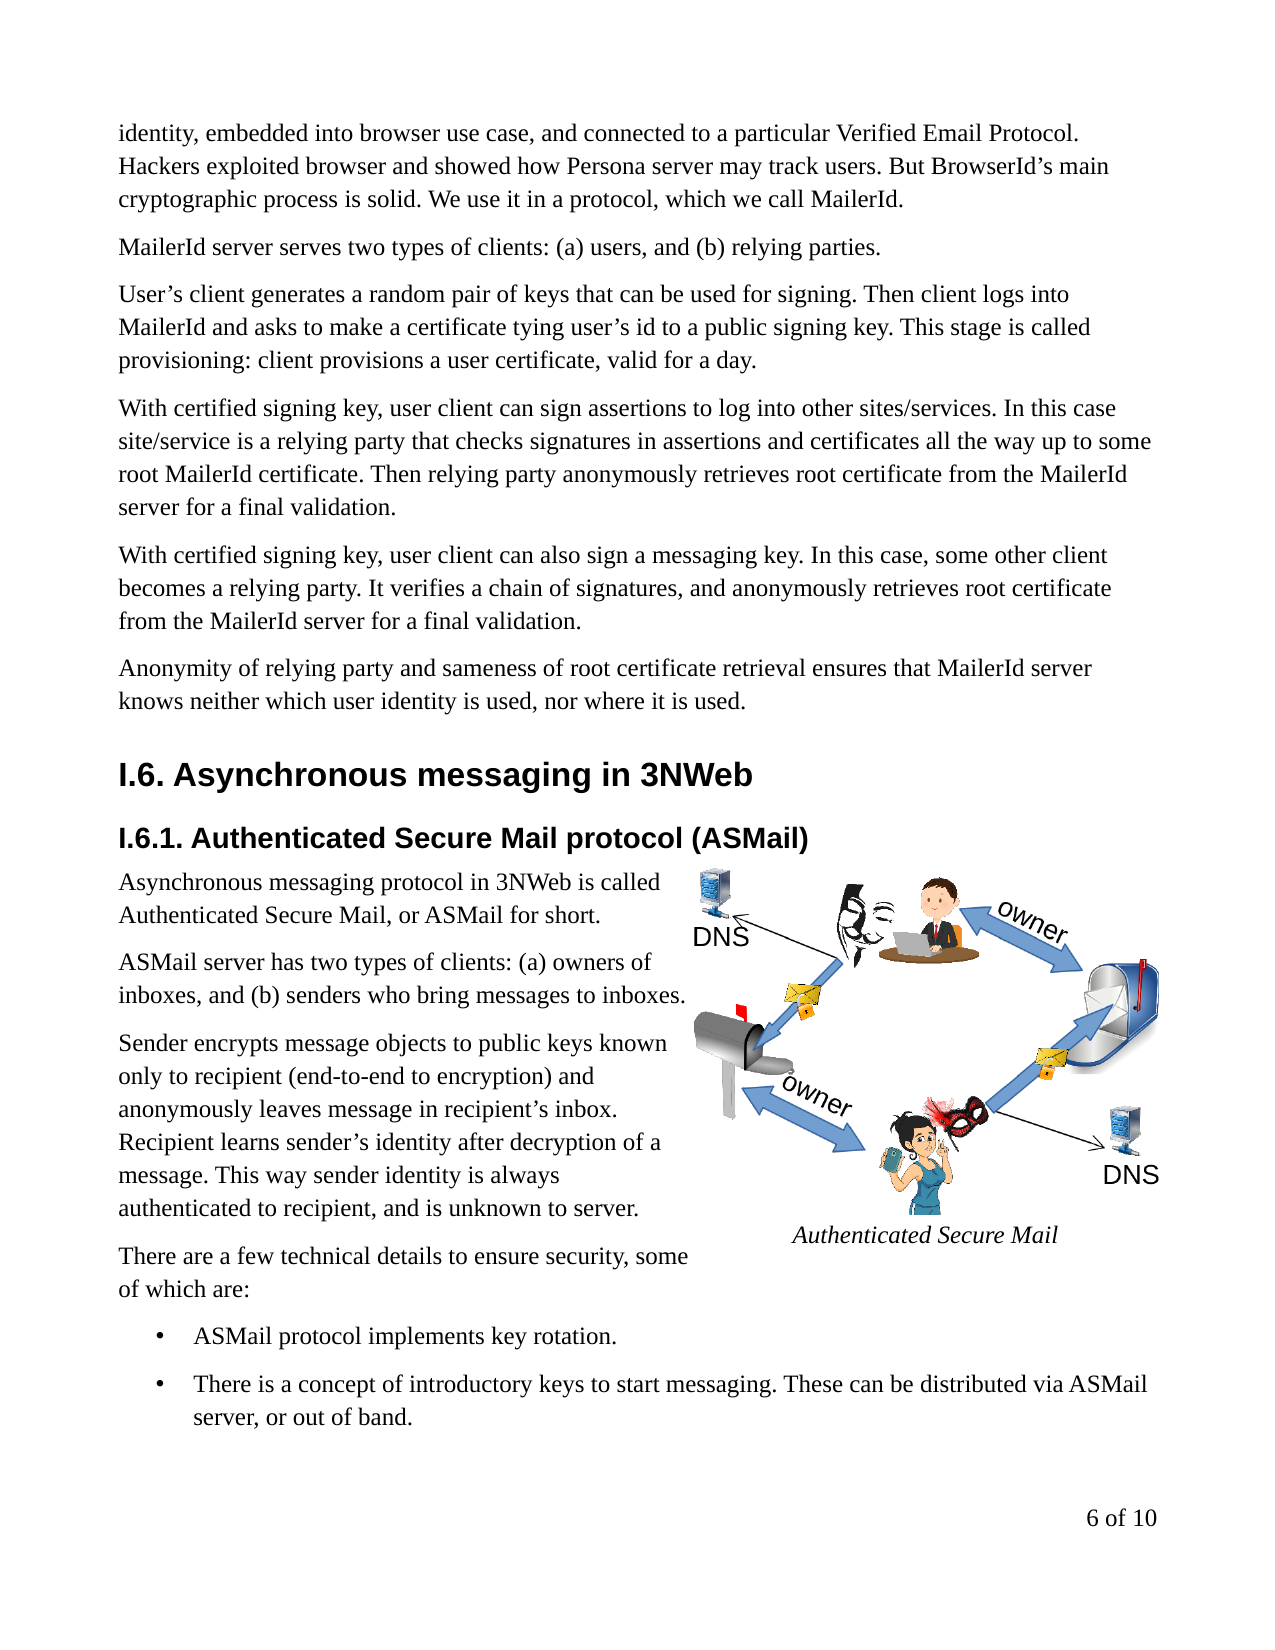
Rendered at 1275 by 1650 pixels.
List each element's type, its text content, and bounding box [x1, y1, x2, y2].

text ASMail server has two types of clients: (a) owners of inboxes, and (b) senders who bring messages to inboxes. [118, 947, 694, 1009]
text Authenticated Secure Mail [694, 1215, 1159, 1248]
list ASMail protocol implements key rotation. [156, 1321, 1157, 1350]
text Asynchronous messaging protocol in 3NWeb is called Authenticated Secure Mail, or ASMail for short. [118, 856, 1159, 928]
text Sender encrypts message objects to public keys known only to recipient (end-to-end to encryption) and anonymously leaves message in recipient’s inbox. Recipient learns sender’s identity after decryption of a message. This way sender identity is always authenticated to recipient, and is unknown to server. [118, 1028, 694, 1222]
subtitle I.6. Asynchronous messaging in 3NWeb [118, 755, 1157, 793]
text identity, embedded into browser use case, and connected to a particular Verified Email Protocol. Hackers exploited browser and showed how Persona server may track users. But BrowserId’s main cryptographic process is solid. We use it in a protocol, which we call MailerId. [118, 118, 1157, 213]
subtitle I.6.1. Authenticated Secure Mail protocol (ASMail) [118, 821, 1157, 854]
list There is a concept of introductory keys to start messaging. These can be distributed via ASMail server, or out of band. [156, 1369, 1157, 1431]
text MailerId server serves two types of clients: (a) users, and (b) relying parties. [118, 232, 1157, 261]
text There are a few technical details to ensure security, some of which are: [118, 1241, 1157, 1302]
text Anonymity of relying party and sameness of root certificate retrieval ensures that MailerId server knows neither which user identity is used, nor where it is used. [118, 653, 1157, 715]
text User’s client generates a random pair of keys that can be used for signing. Then client logs into MailerId and asks to make a certificate tying user’s id to a public signing key. This stage is called provisioning: client provisions a user certificate, valid for a day. [118, 279, 1157, 374]
text With certified signing key, user client can sign assertions to log into other sites/services. In this case site/service is a relying party that checks signatures in assertions and certificates all the way up to some root MailerId certificate. Then relying party anonymously retrieves root certificate from the MailerId server for a final validation. [118, 393, 1157, 521]
picture [694, 868, 1159, 1215]
text With certified signing key, user client can also sign a messaging key. In this case, some other client becomes a relying party. It verifies a chain of signatures, and anonymously retrieves root certificate from the MailerId server for a final validation. [118, 540, 1157, 634]
